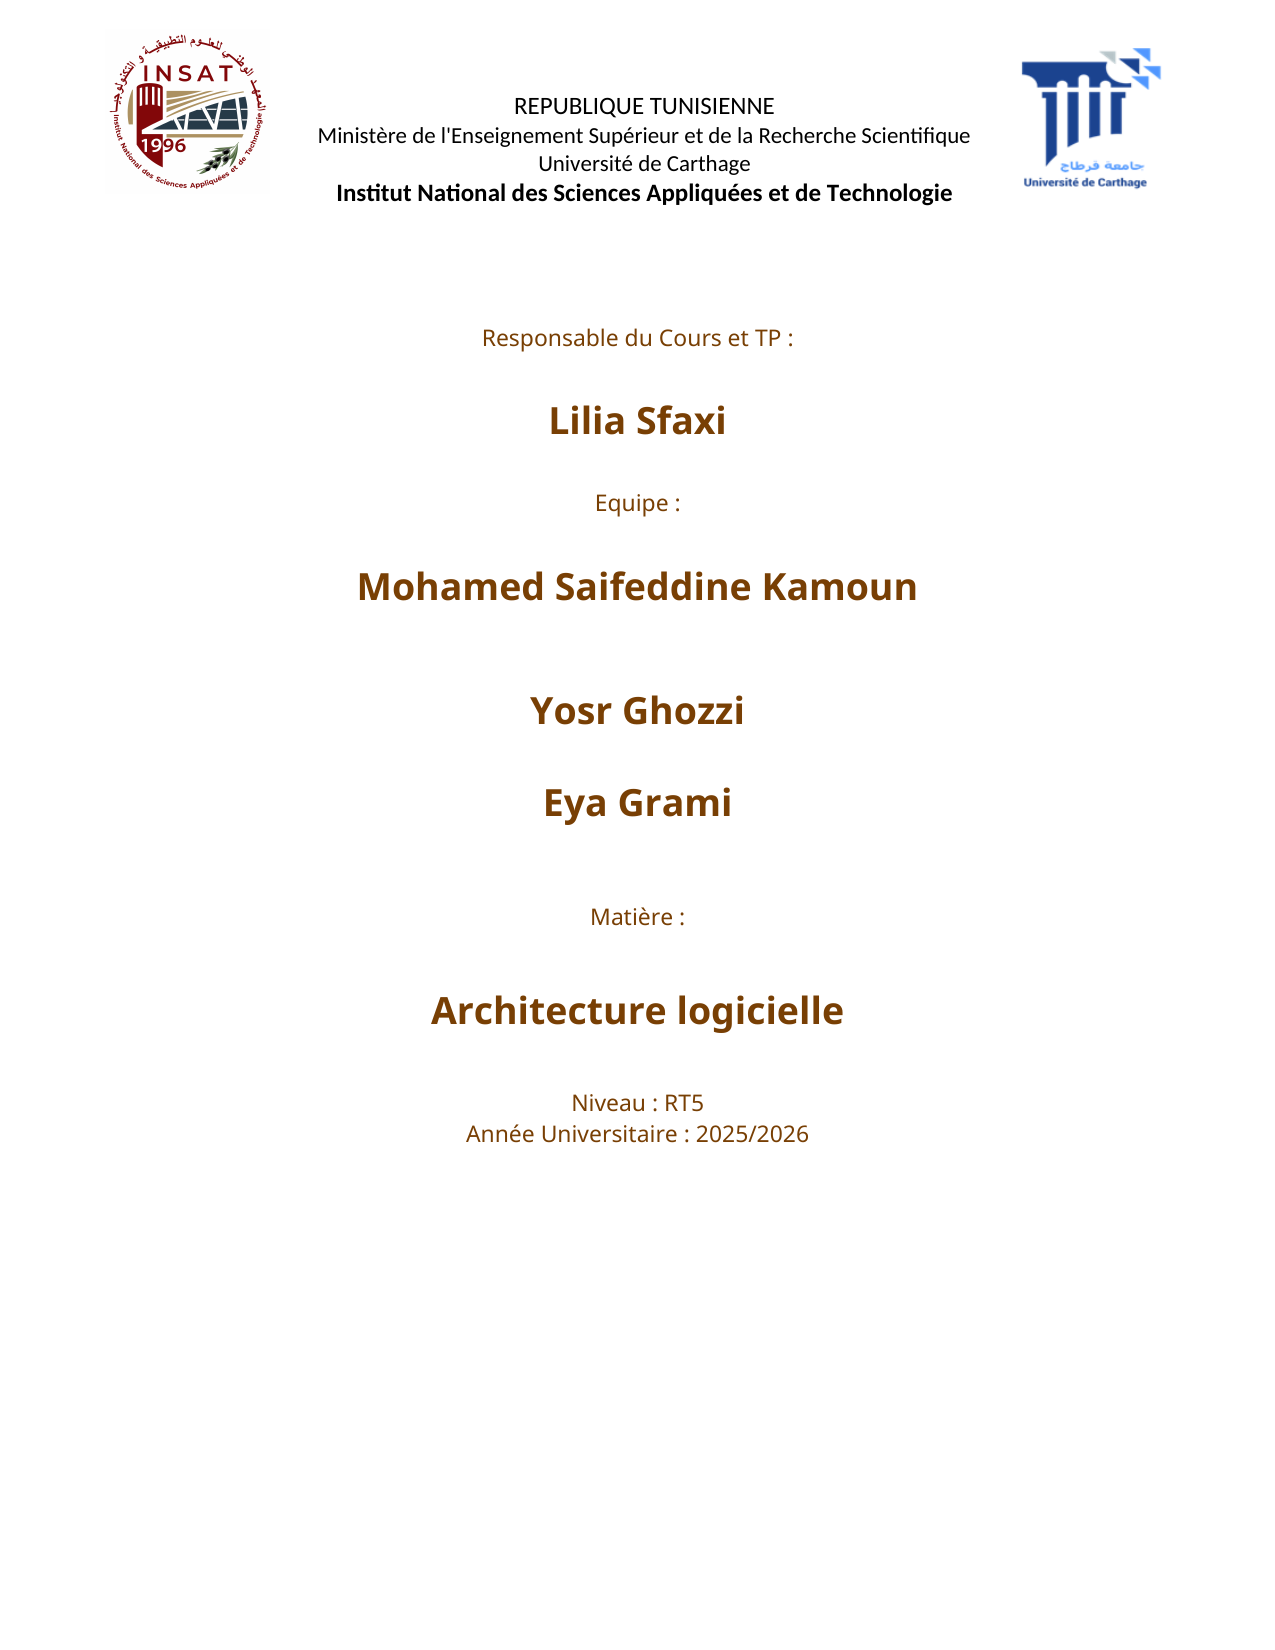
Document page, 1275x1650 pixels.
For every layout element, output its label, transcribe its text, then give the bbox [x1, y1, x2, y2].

picture [105, 29, 271, 194]
subtitle Equipe : [150, 487, 1125, 518]
subtitle Niveau : RT5 [150, 1087, 1125, 1118]
subtitle Responsable du Cours et TP : [150, 322, 1125, 353]
subtitle Eya Grami [150, 777, 1125, 828]
subtitle Année Universitaire : 2025/2026 [150, 1118, 1125, 1150]
subtitle Mohamed Saifeddine Kamoun [150, 560, 1125, 611]
subtitle Yosr Ghozzi [150, 684, 1125, 735]
subtitle Lilia Sfaxi [150, 394, 1125, 446]
subtitle Matière : [150, 901, 1125, 932]
picture [1005, 29, 1172, 196]
subtitle Architecture logicielle [150, 984, 1125, 1035]
